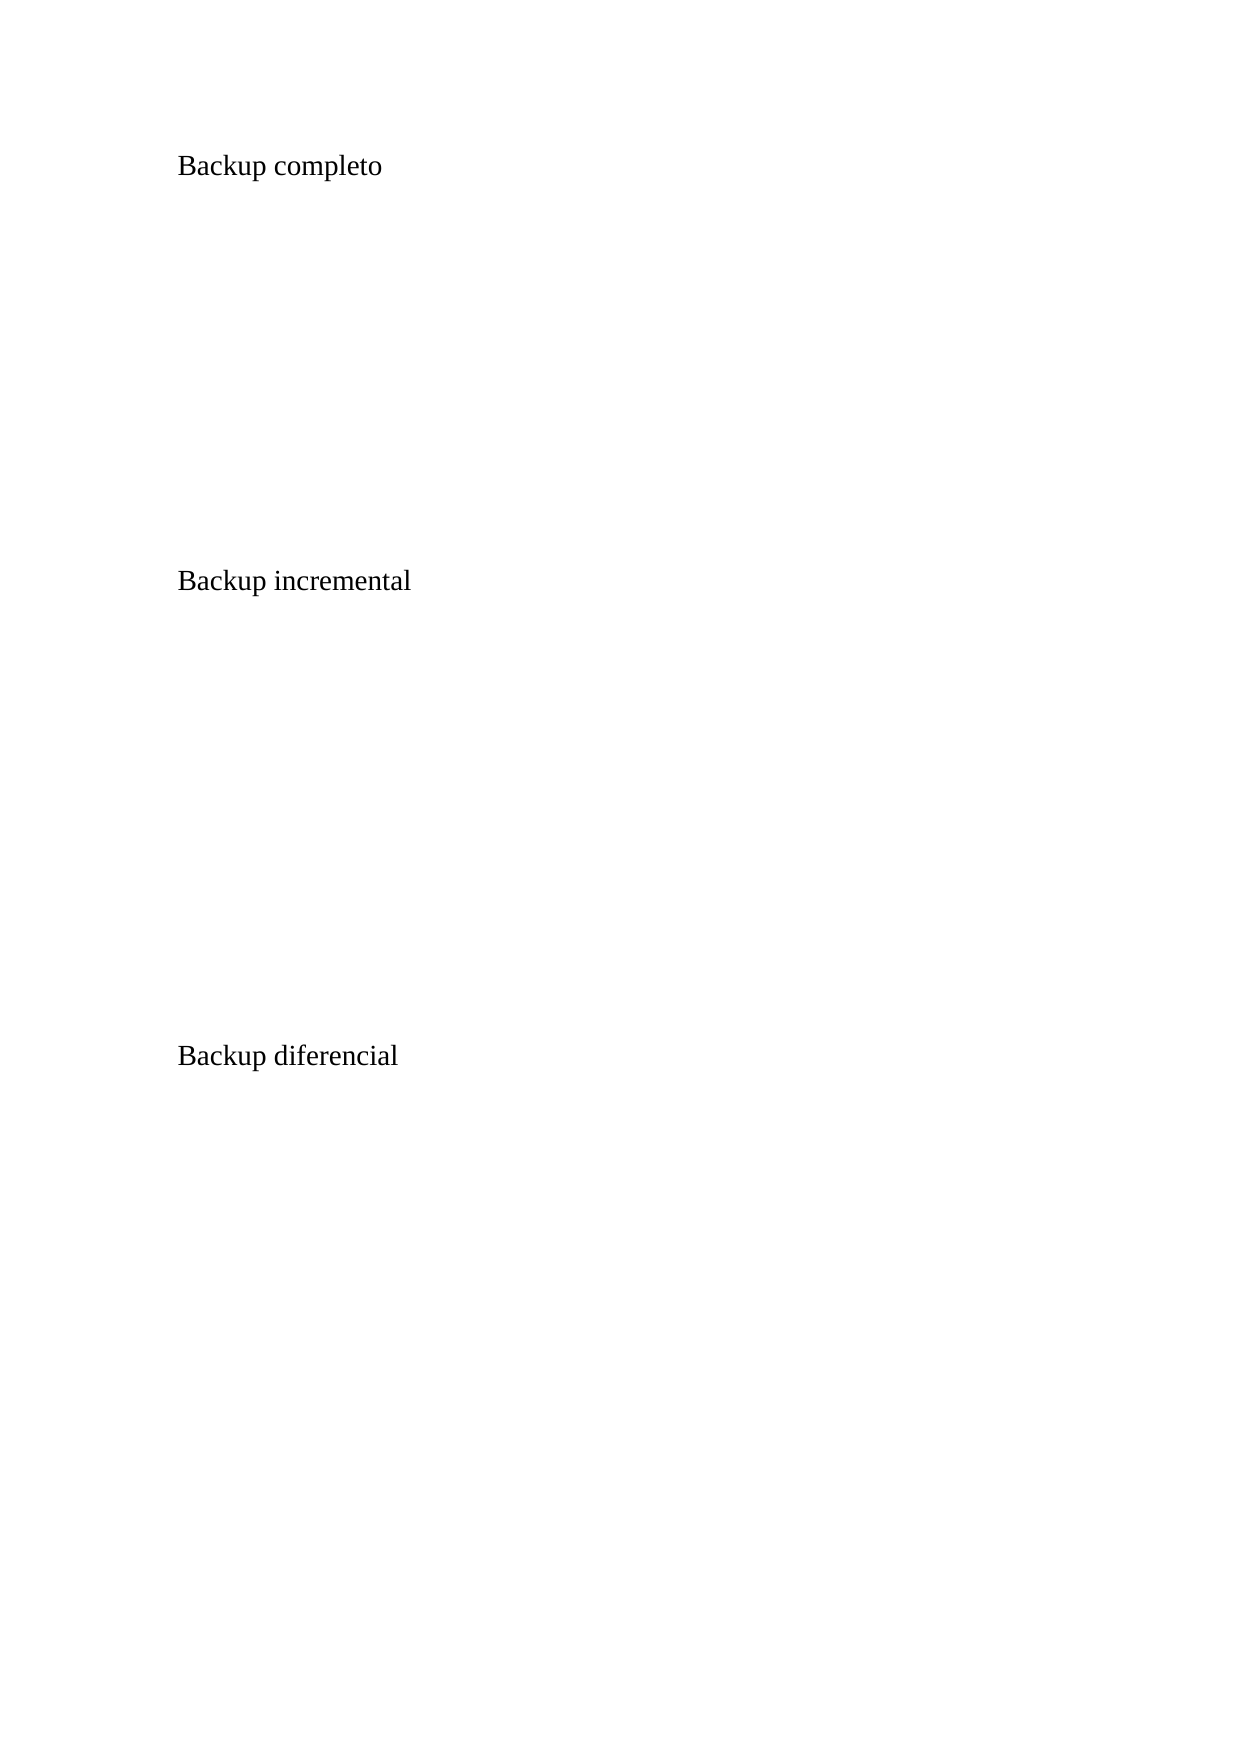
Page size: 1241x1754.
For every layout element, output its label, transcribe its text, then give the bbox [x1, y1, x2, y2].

text Backup diferencial [177, 1038, 1063, 1072]
text Backup completo [177, 148, 1063, 181]
text Backup incremental [177, 563, 1063, 597]
